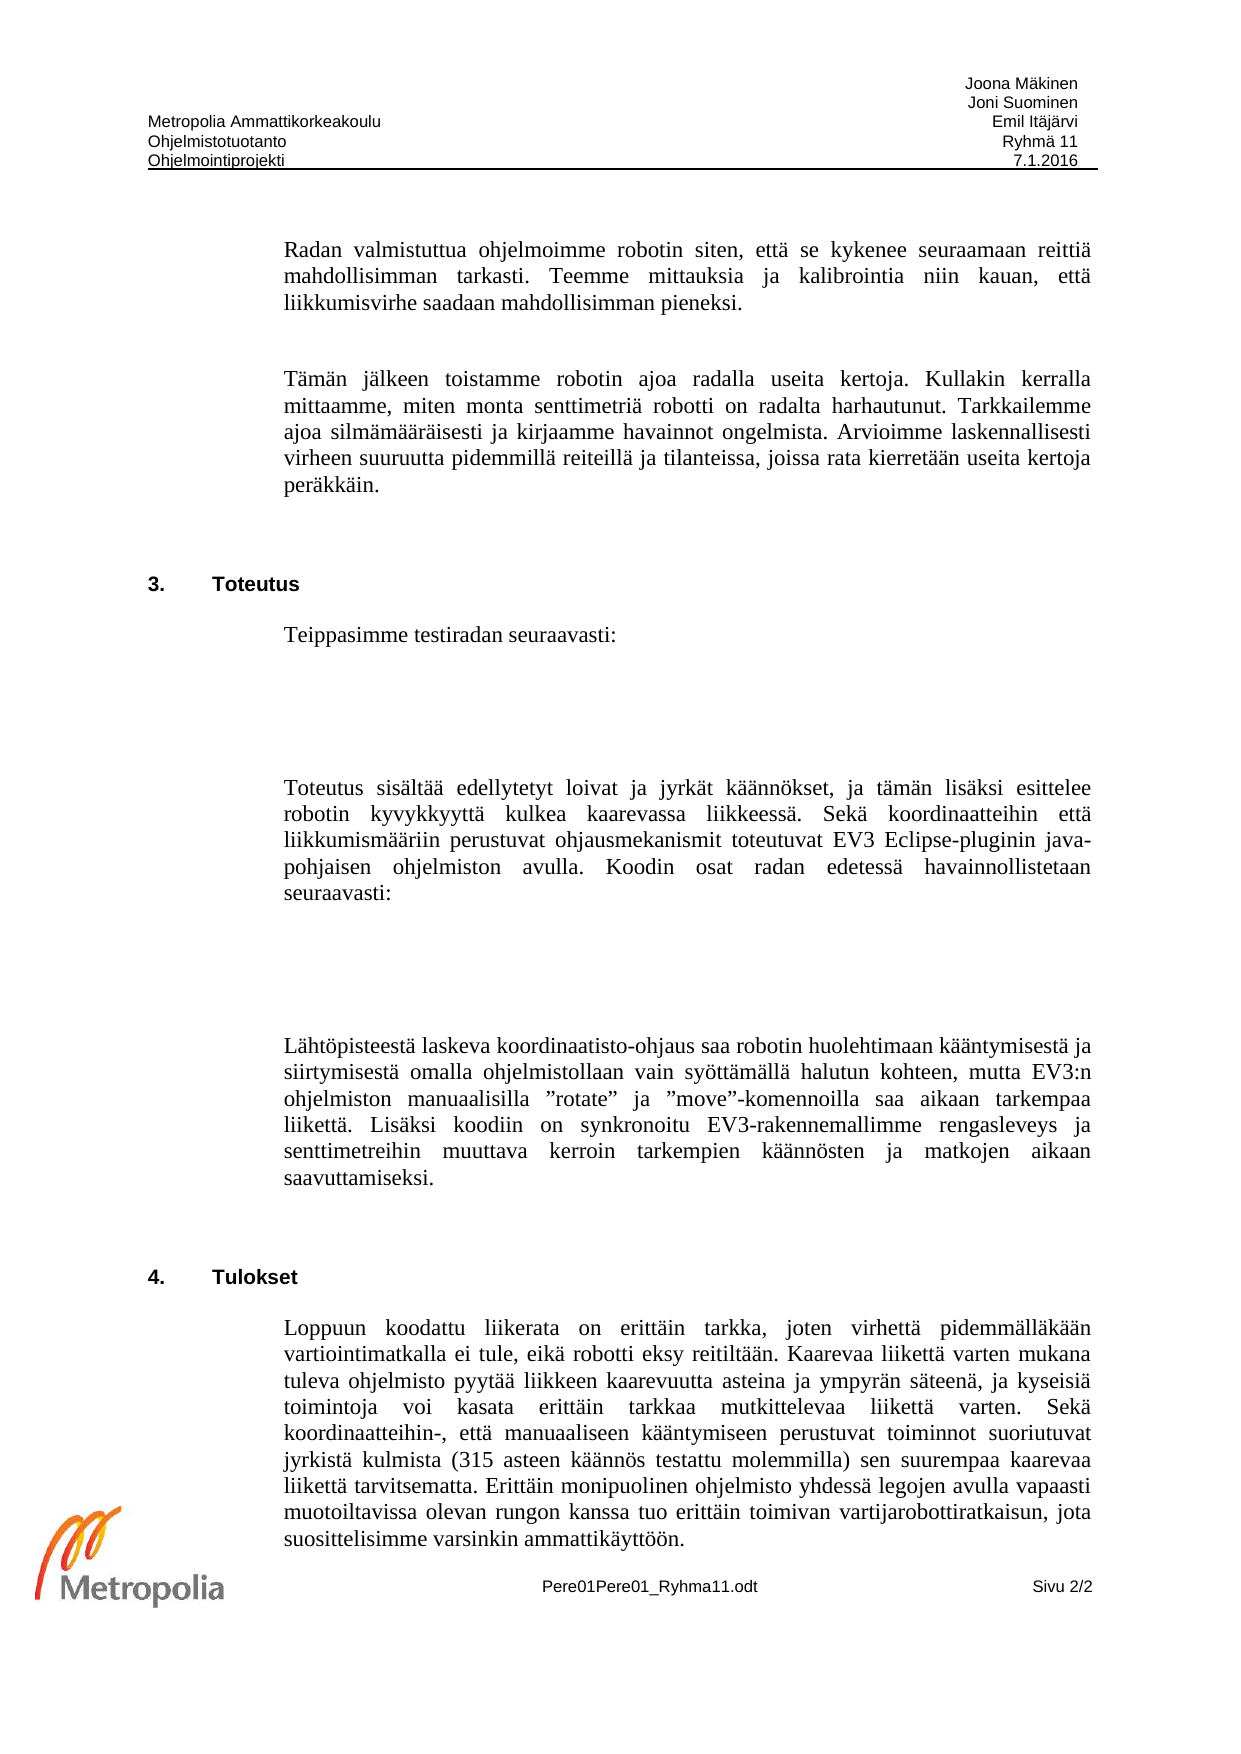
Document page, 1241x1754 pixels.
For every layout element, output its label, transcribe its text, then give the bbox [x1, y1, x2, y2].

text Loppuun koodattu liikerata on erittäin tarkka, joten virhettä pidemmälläkään vartiointimatkalla ei tule, eikä robotti eksy reitiltään. Kaarevaa liikettä varten mukana tuleva ohjelmisto pyytää liikkeen kaarevuutta asteina ja ympyrän säteenä, ja kyseisiä toimintoja voi kasata erittäin tarkkaa mutkittelevaa liikettä varten. Sekä koordinaatteihin-, että manuaaliseen kääntymiseen perustuvat toiminnot suoriutuvat jyrkistä kulmista (315 asteen käännös testattu molemmilla) sen suurempaa kaarevaa liikettä tarvitsematta. Erittäin monipuolinen ohjelmisto yhdessä legojen avulla vapaasti muotoiltavissa olevan rungon kanssa tuo erittäin toimivan vartijarobottiratkaisun, jota suosittelisimme varsinkin ammattikäyttöön. [283, 1314, 1092, 1551]
text Toteutus sisältää edellytetyt loivat ja jyrkät käännökset, ja tämän lisäksi esittelee robotin kyvykkyyttä kulkea kaarevassa liikkeessä. Sekä koordinaatteihin että liikkumismääriin perustuvat ohjausmekanismit toteutuvat EV3 Eclipse-pluginin java-pohjaisen ohjelmiston avulla. Koodin osat radan edetessä havainnollistetaan seuraavasti: [283, 774, 1092, 906]
text Teippasimme testiradan seuraavasti: [283, 621, 1092, 647]
text Tämän jälkeen toistamme robotin ajoa radalla useita kertoja. Kullakin kerralla mittaamme, miten monta senttimetriä robotti on radalta harhautunut. Tarkkailemme ajoa silmämääräisesti ja kirjaamme havainnot ongelmista. Arvioimme laskennallisesti virheen suuruutta pidemmillä reiteillä ja tilanteissa, joissa rata kierretään useita kertoja peräkkäin. [283, 365, 1092, 497]
subtitle Tulokset [148, 1265, 1092, 1289]
subtitle Toteutus [148, 572, 1092, 596]
text Lähtöpisteestä laskeva koordinaatisto-ohjaus saa robotin huolehtimaan kääntymisestä ja siirtymisestä omalla ohjelmistollaan vain syöttämällä halutun kohteen, mutta EV3:n ohjelmiston manuaalisilla ”rotate” ja ”move”-komennoilla saa aikaan tarkempaa liikettä. Lisäksi koodiin on synkronoitu EV3-rakennemallimme rengasleveys ja senttimetreihin muuttava kerroin tarkempien käännösten ja matkojen aikaan saavuttamiseksi. [283, 1032, 1092, 1190]
text Radan valmistuttua ohjelmoimme robotin siten, että se kykenee seuraamaan reittiä mahdollisimman tarkasti. Teemme mittauksia ja kalibrointia niin kauan, että liikkumisvirhe saadaan mahdollisimman pieneksi. [283, 236, 1092, 315]
